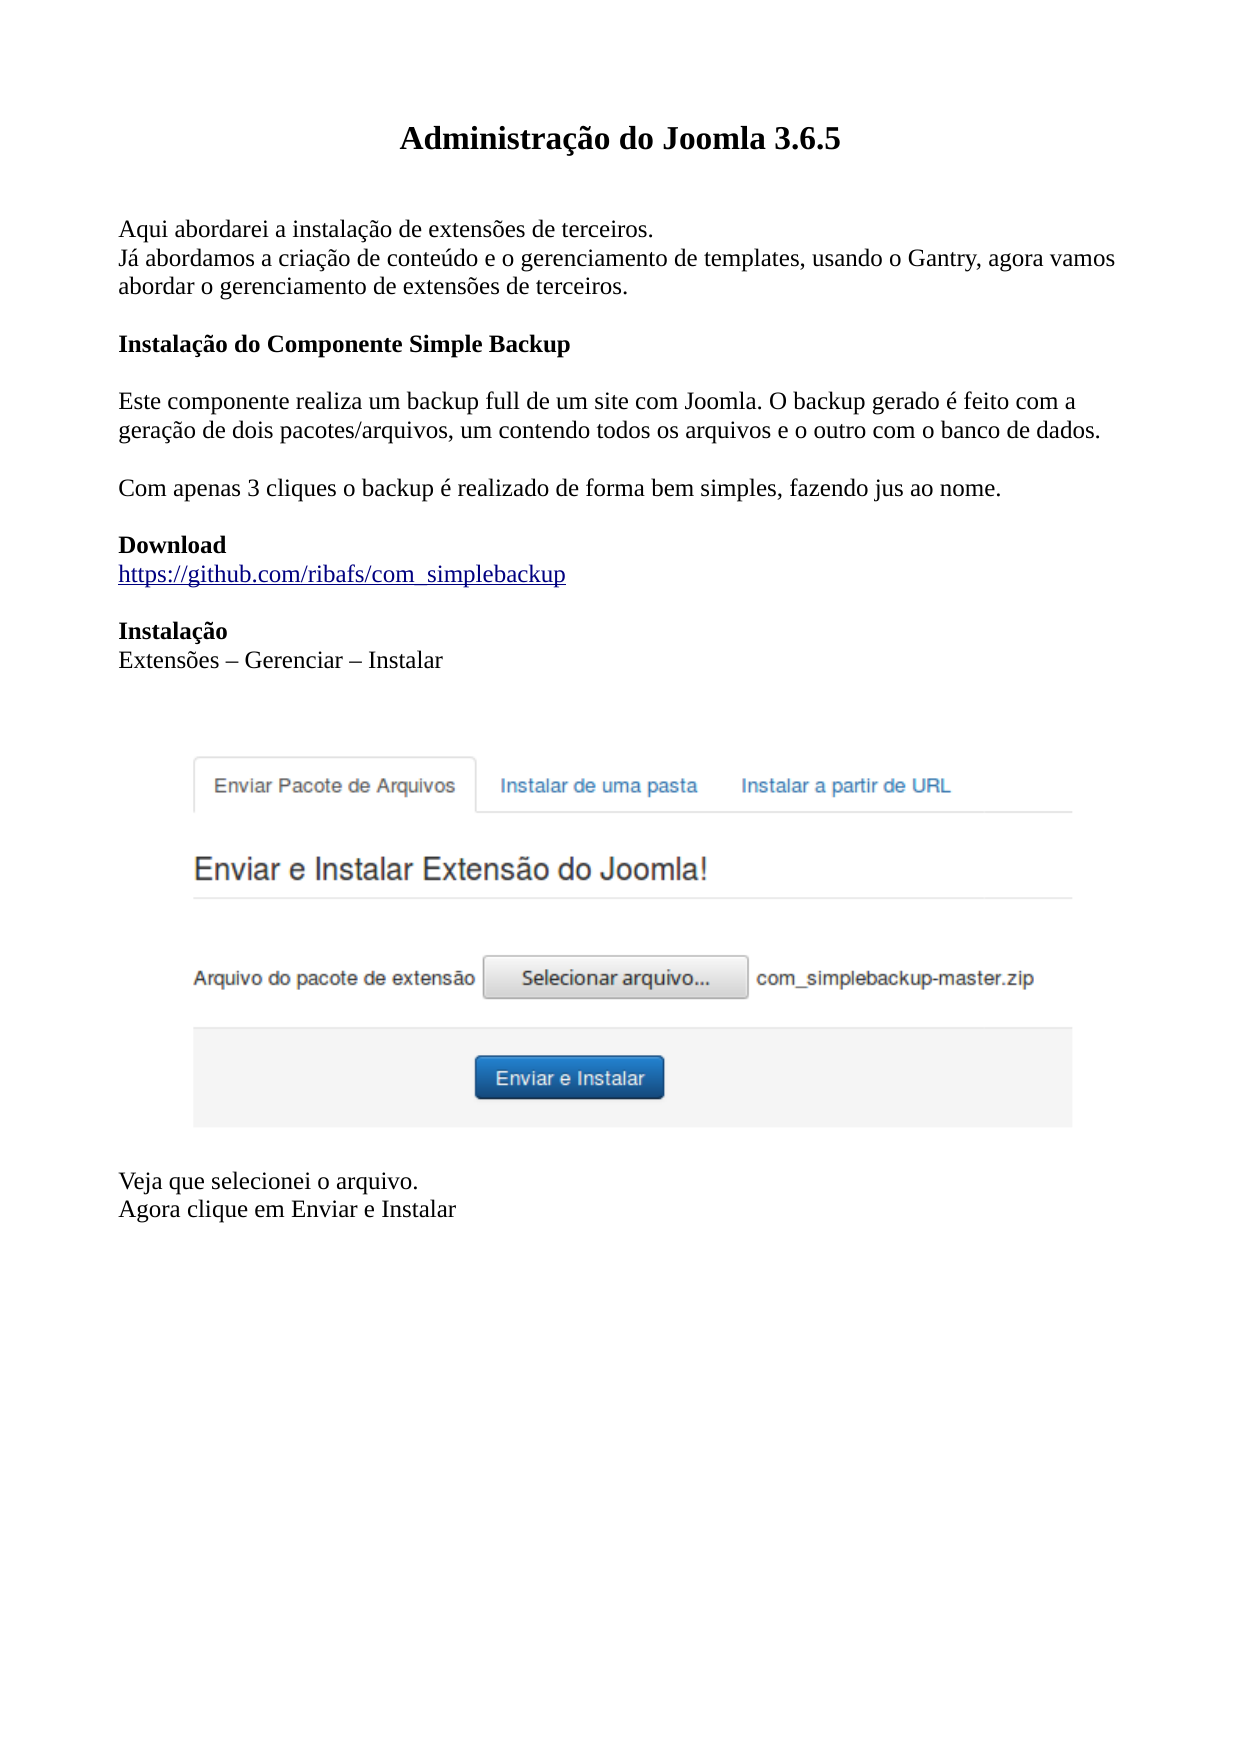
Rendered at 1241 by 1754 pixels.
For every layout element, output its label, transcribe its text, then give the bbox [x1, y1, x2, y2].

text Download [118, 530, 1122, 559]
text Já abordamos a criação de conteúdo e o gerenciamento de templates, usando o Gantry, agora vamos abordar o gerenciamento de extensões de terceiros. [118, 243, 1122, 300]
text Veja que selecionei o arquivo. [118, 1166, 1122, 1194]
text Este componente realiza um backup full de um site com Joomla. O backup gerado é feito com a geração de dois pacotes/arquivos, um contendo todos os arquivos e o outro com o banco de dados. [118, 386, 1122, 444]
text Extensões – Gerenciar – Instalar [118, 645, 1122, 674]
text Administração do Joomla 3.6.5 [118, 118, 1122, 156]
text Agora clique em Enviar e Instalar [118, 1194, 1122, 1223]
text Instalação [118, 616, 1122, 645]
text Com apenas 3 cliques o backup é realizado de forma bem simples, fazendo jus ao nome. [118, 473, 1122, 501]
text https://github.com/ribafs/com_simplebackup [118, 559, 1122, 588]
text Aqui abordarei a instalação de extensões de terceiros. [118, 214, 1122, 243]
picture [167, 702, 1073, 1137]
text Instalação do Componente Simple Backup [118, 329, 1122, 358]
